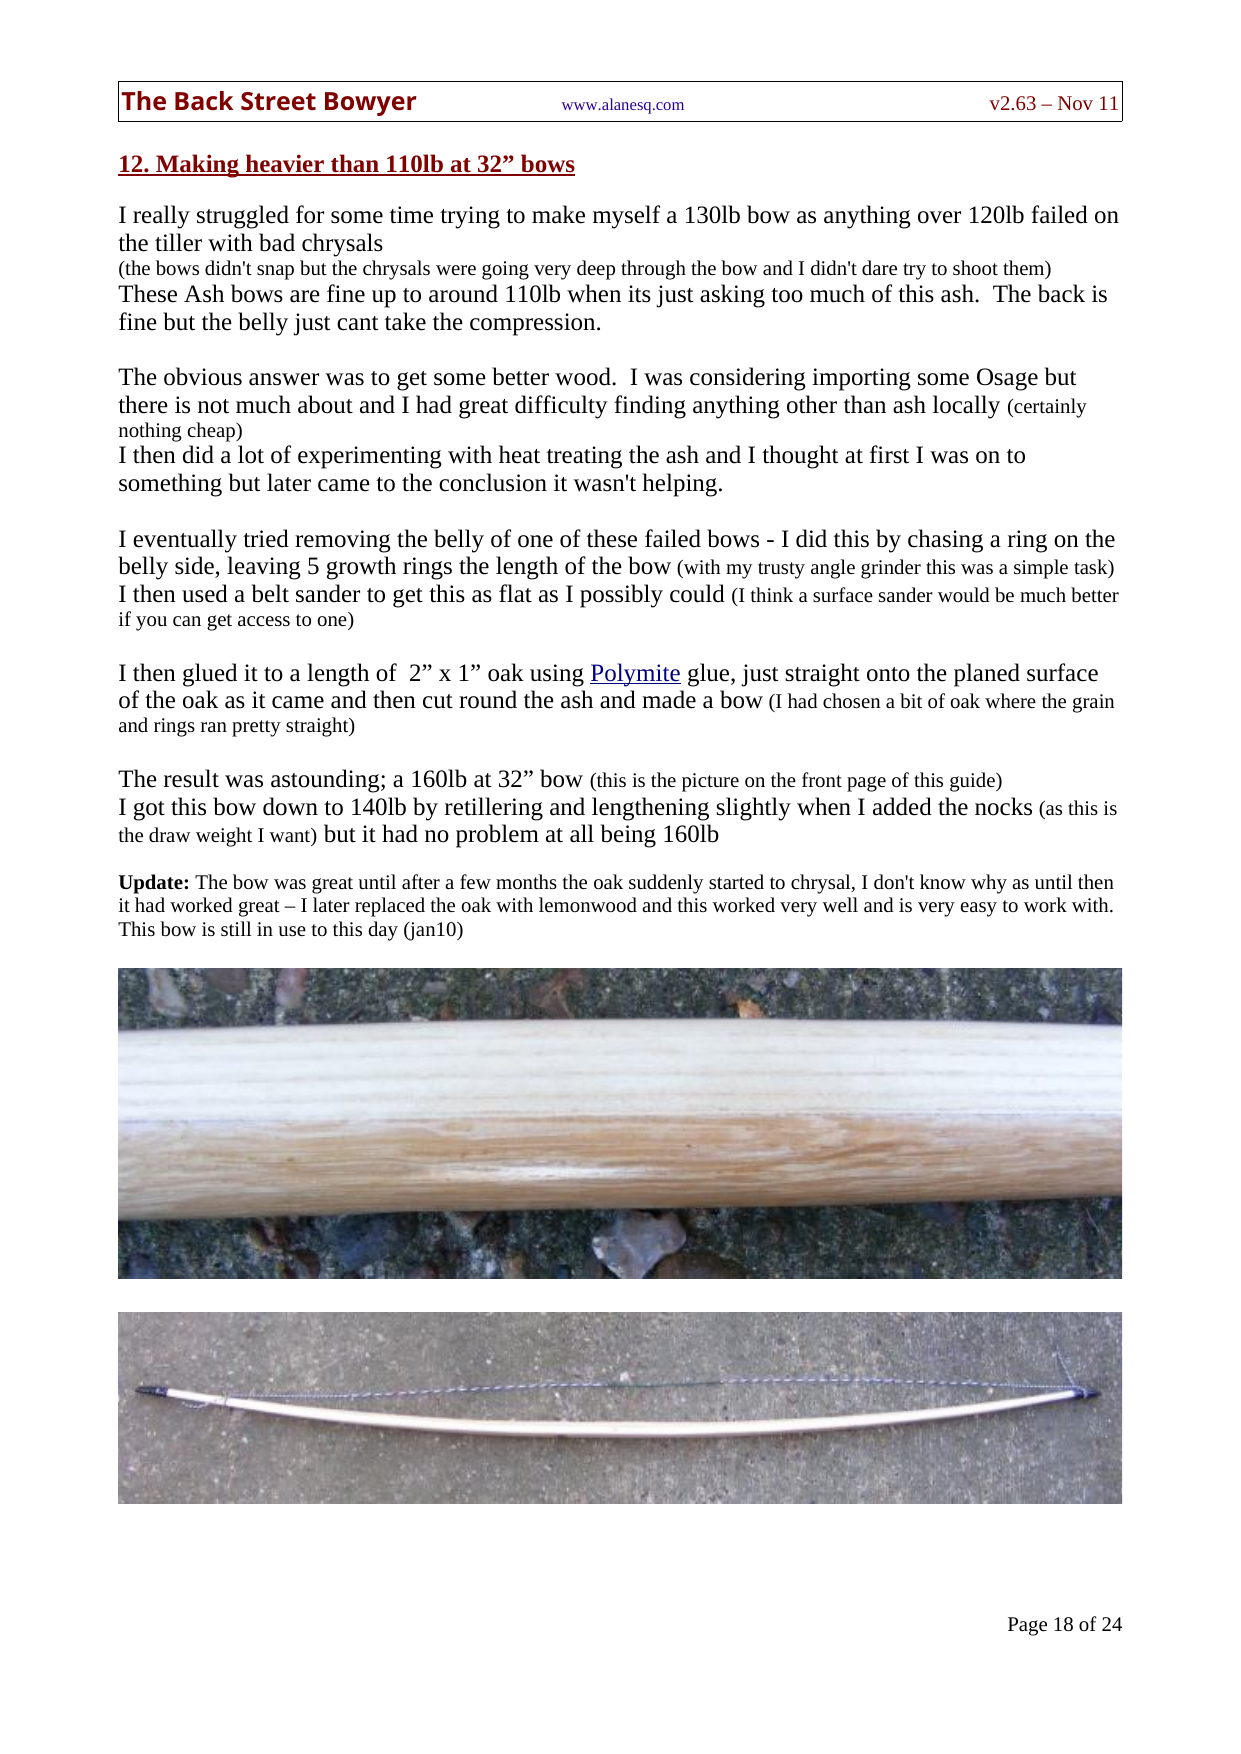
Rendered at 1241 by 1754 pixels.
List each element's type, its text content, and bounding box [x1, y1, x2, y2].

text I then used a belt sander to get this as flat as I possibly could (I think a surface sander would be much better if you can get access to one) [118, 580, 1122, 631]
text I got this bow down to 140lb by retillering and lengthening slightly when I added the nocks (as this is the draw weight I want) but it had no problem at all being 160lb [118, 793, 1122, 848]
text I really struggled for some time trying to make myself a 130lb bow as anything over 120lb failed on the tiller with bad chrysals [118, 201, 1122, 257]
text These Ash bows are fine up to around 110lb when its just asking too much of this ash. The back is fine but the belly just cant take the compression. [118, 280, 1122, 335]
picture [118, 968, 1123, 1279]
text I then glued it to a length of 2” x 1” oak using Polymite glue, just straight onto the planed surface of the oak as it came and then cut round the ash and made a bow (I had chosen a bit of oak where the grain and rings ran pretty straight) [118, 659, 1122, 737]
text I eventually tried removing the belly of one of these failed bows - I did this by chasing a ring on the belly side, leaving 5 growth rings the length of the bow (with my trusty angle grinder this was a simple task) [118, 525, 1122, 580]
text Update: The bow was great until after a few months the oak suddenly started to chrysal, I don't know why as until then it had worked great – I later replaced the oak with lemonwood and this worked very well and is very easy to work with. This bow is still in use to this day (jan10) [118, 871, 1122, 941]
picture [118, 1312, 1123, 1504]
text I then did a lot of experimenting with heat treating the ash and I thought at first I was on to something but later came to the conclusion it wasn't helping. [118, 442, 1122, 497]
text The obvious answer was to get some better wood. I was considering importing some Osage but there is not much about and I had great difficulty finding anything other than ash locally (certainly nothing cheap) [118, 363, 1122, 442]
text The result was astounding; a 160lb at 32” bow (this is the picture on the front page of this guide) [118, 765, 1122, 793]
text (the bows didn't snap but the chrysals were going very deep through the bow and I didn't dare try to shoot them) [118, 257, 1122, 280]
text 12. Making heavier than 110lb at 32” bows [118, 151, 1122, 178]
